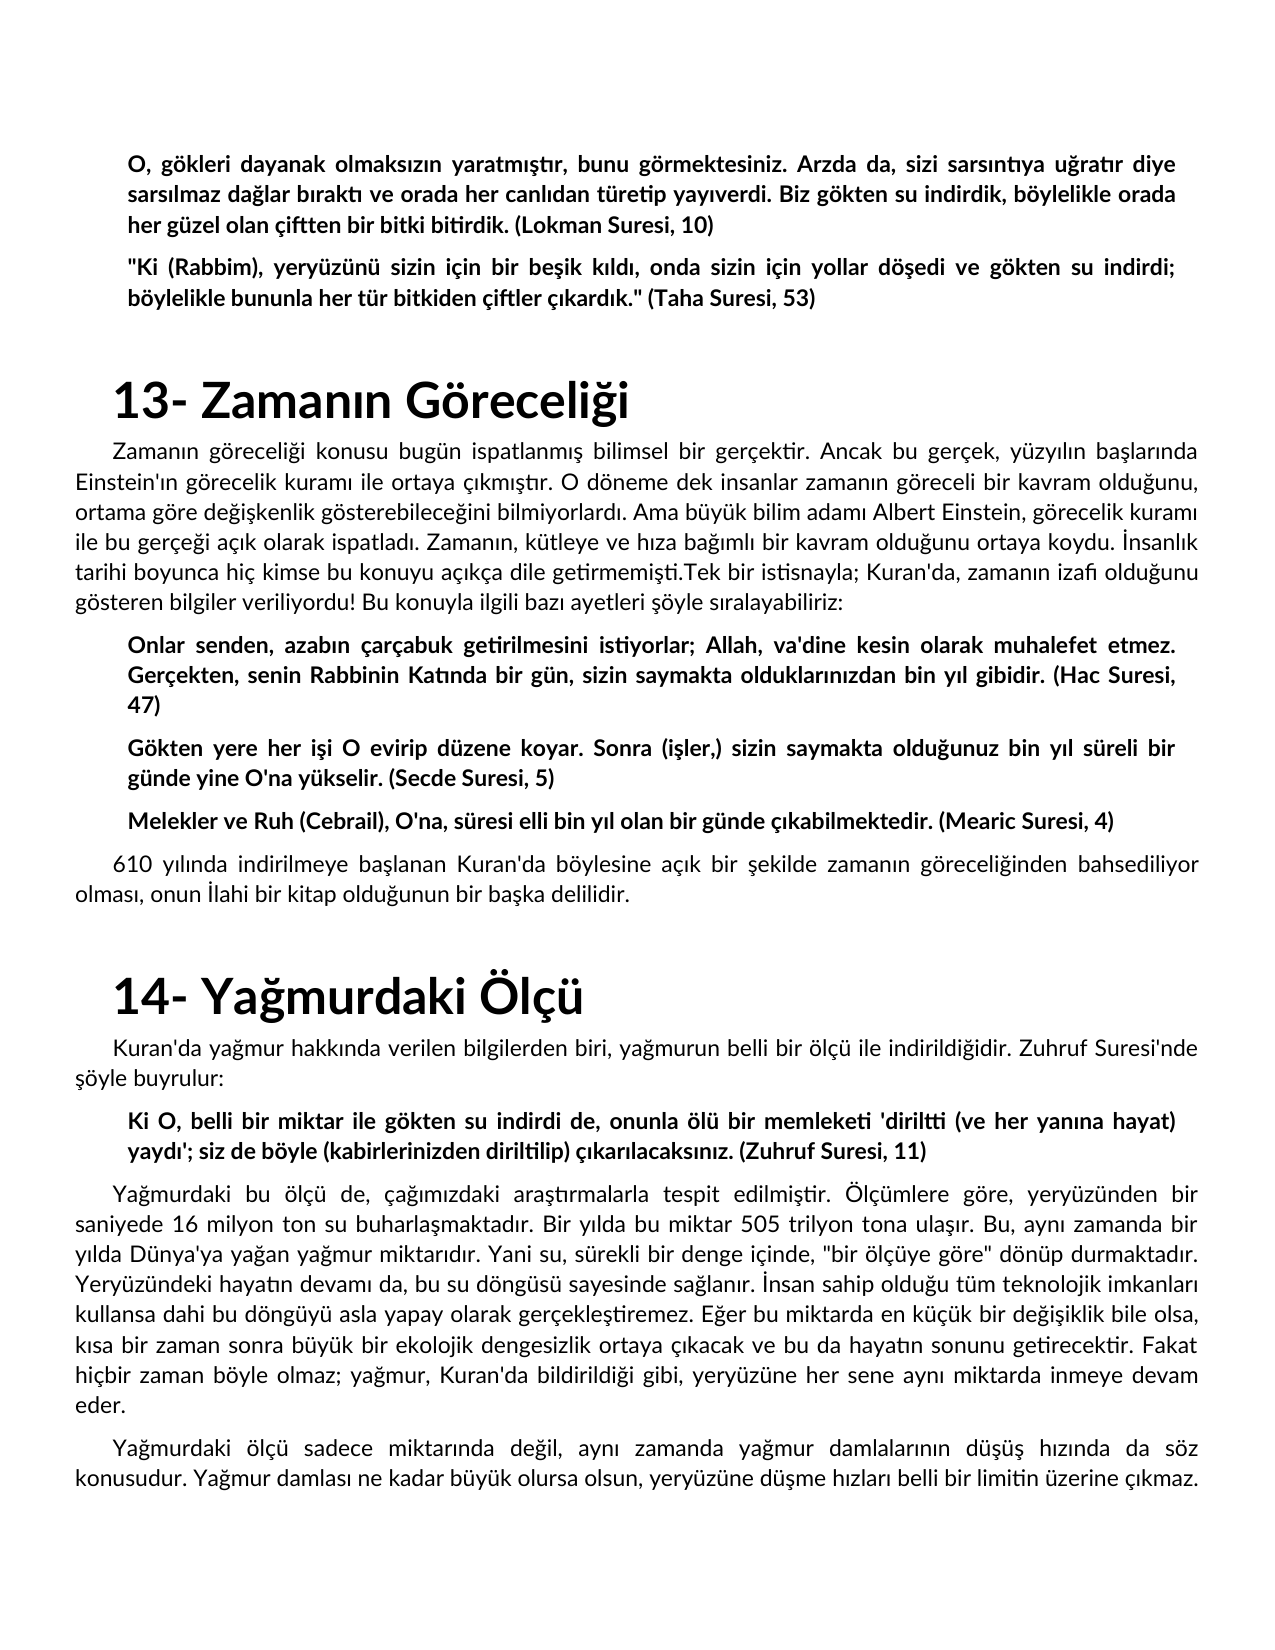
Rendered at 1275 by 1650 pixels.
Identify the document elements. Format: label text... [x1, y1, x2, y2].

text Melekler ve Ruh (Cebrail), O'na, süresi elli bin yıl olan bir günde çıkabilmektedir. (Mearic Suresi, 4) [127, 807, 1177, 834]
text Ki O, belli bir miktar ile gökten su indirdi de, onunla ölü bir memleketi 'diriltti (ve her yanına hayat) yaydı'; siz de böyle (kabirlerinizden diriltilip) çıkarılacaksınız. (Zuhruf Suresi, 11) [127, 1106, 1177, 1164]
text Onlar senden, azabın çarçabuk getirilmesini istiyorlar; Allah, va'dine kesin olarak muhalefet etmez. Gerçekten, senin Rabbinin Katında bir gün, sizin saymakta olduklarınızdan bin yıl gibidir. (Hac Suresi, 47) [127, 631, 1177, 719]
subtitle 13- Zamanın Göreceliği [112, 369, 1200, 429]
subtitle 14- Yağmurdaki Ölçü [112, 965, 1200, 1025]
text Yağmurdaki ölçü sadece miktarında değil, aynı zamanda yağmur damlalarının düşüş hızında da söz konusudur. Yağmur damlası ne kadar büyük olursa olsun, yeryüzüne düşme hızları belli bir limitin üzerine çıkmaz. [75, 1433, 1200, 1491]
text Kuran'da yağmur hakkında verilen bilgilerden biri, yağmurun belli bir ölçü ile indirildiğidir. Zuhruf Suresi'nde şöyle buyrulur: [75, 1033, 1200, 1091]
text 610 yılında indirilmeye başlanan Kuran'da böylesine açık bir şekilde zamanın göreceliğinden bahsediliyor olması, onun İlahi bir kitap olduğunun bir başka delilidir. [75, 849, 1200, 907]
text Zamanın göreceliği konusu bugün ispatlanmış bilimsel bir gerçektir. Ancak bu gerçek, yüzyılın başlarında Einstein'ın görecelik kuramı ile ortaya çıkmıştır. O döneme dek insanlar zamanın göreceli bir kavram olduğunu, ortama göre değişkenlik gösterebileceğini bilmiyorlardı. Ama büyük bilim adamı Albert Einstein, görecelik kuramı ile bu gerçeği açık olarak ispatladı. Zamanın, kütleye ve hıza bağımlı bir kavram olduğunu ortaya koydu. İnsanlık tarihi boyunca hiç kimse bu konuyu açıkça dile getirmemişti.Tek bir istisnayla; Kuran'da, zamanın izafi olduğunu gösteren bilgiler veriliyordu! Bu konuyla ilgili bazı ayetleri şöyle sıralayabiliriz: [75, 437, 1200, 616]
text Gökten yere her işi O evirip düzene koyar. Sonra (işler,) sizin saymakta olduğunuz bin yıl süreli bir günde yine O'na yükselir. (Secde Suresi, 5) [127, 734, 1177, 792]
text O, gökleri dayanak olmaksızın yaratmıştır, bunu görmektesiniz. Arzda da, sizi sarsıntıya uğratır diye sarsılmaz dağlar bıraktı ve orada her canlıdan türetip yayıverdi. Biz gökten su indirdik, böylelikle orada her güzel olan çiftten bir bitki bitirdik. (Lokman Suresi, 10) [127, 150, 1177, 238]
text "Ki (Rabbim), yeryüzünü sizin için bir beşik kıldı, onda sizin için yollar döşedi ve gökten su indirdi; böylelikle bununla her tür bitkiden çiftler çıkardık." (Taha Suresi, 53) [127, 253, 1177, 311]
text Yağmurdaki bu ölçü de, çağımızdaki araştırmalarla tespit edilmiştir. Ölçümlere göre, yeryüzünden bir saniyede 16 milyon ton su buharlaşmaktadır. Bir yılda bu miktar 505 trilyon tona ulaşır. Bu, aynı zamanda bir yılda Dünya'ya yağan yağmur miktarıdır. Yani su, sürekli bir denge içinde, "bir ölçüye göre" dönüp durmaktadır. Yeryüzündeki hayatın devamı da, bu su döngüsü sayesinde sağlanır. İnsan sahip olduğu tüm teknolojik imkanları kullansa dahi bu döngüyü asla yapay olarak gerçekleştiremez. Eğer bu miktarda en küçük bir değişiklik bile olsa, kısa bir zaman sonra büyük bir ekolojik dengesizlik ortaya çıkacak ve bu da hayatın sonunu getirecektir. Fakat hiçbir zaman böyle olmaz; yağmur, Kuran'da bildirildiği gibi, yeryüzüne her sene aynı miktarda inmeye devam eder. [75, 1179, 1200, 1418]
